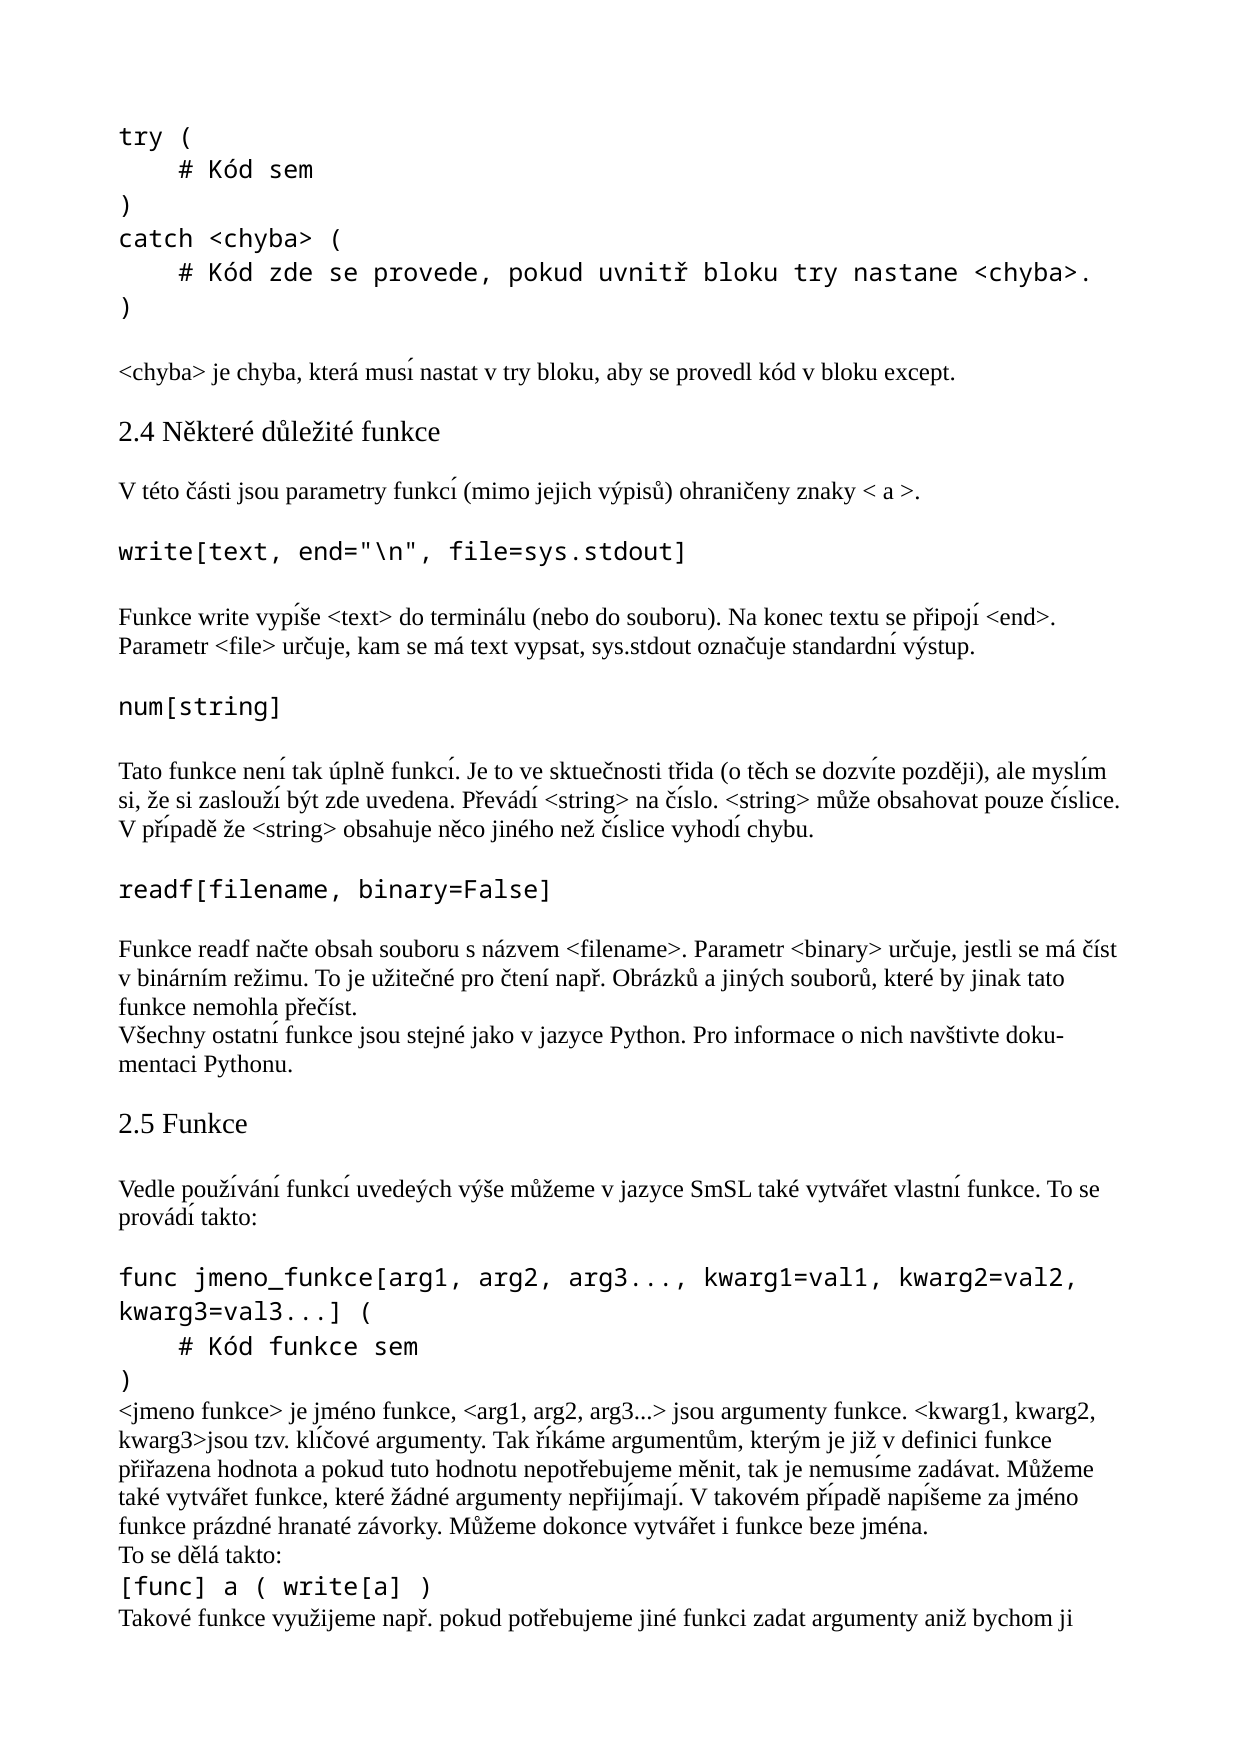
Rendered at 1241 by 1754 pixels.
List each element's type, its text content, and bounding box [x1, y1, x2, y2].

text Všechny ostatnı́ funkce jsou stejné jako v jazyce Python. Pro informace o nich navštivte doku- [118, 1020, 1122, 1049]
text V přı́padě že <string> obsahuje něco jiného než čı́slice vyhodı́ chybu. [118, 814, 1122, 843]
text To se dělá takto: [118, 1540, 1122, 1569]
text Funkce readf načte obsah souboru s názvem <filename>. Parametr <binary> určuje, jestli se má číst v binárním režimu. To je užitečné pro čtení např. Obrázků a jiných souborů, které by jinak tato funkce nemohla přečíst. [118, 934, 1122, 1020]
text také vytvářet funkce, které žádné argumenty nepřijı́majı́. V takovém přı́padě napı́šeme za jméno [118, 1482, 1122, 1511]
text Vedle použı́vánı́ funkcı́ uvedeých výše můžeme v jazyce SmSL také vytvářet vlastnı́ funkce. To se [118, 1174, 1122, 1202]
text ) [118, 1362, 1122, 1396]
text Parametr <file> určuje, kam se má text vypsat, sys.stdout označuje standardnı́ výstup. [118, 631, 1122, 659]
text si, že si zasloužı́ být zde uvedena. Převádı́ <string> na čı́slo. <string> může obsahovat pouze čı́slice. [118, 785, 1122, 814]
text [func] a ( write[a] ) [118, 1569, 1122, 1603]
text # Kód sem [118, 152, 1122, 186]
text Funkce write vypı́še <text> do terminálu (nebo do souboru). Na konec textu se připojı́ <end>. [118, 602, 1122, 631]
text ) [118, 186, 1122, 220]
text Takové funkce využijeme např. pokud potřebujeme jiné funkci zadat argumenty aniž bychom ji [118, 1603, 1122, 1632]
text V této části jsou parametry funkcı́ (mimo jejich výpisů) ohraničeny znaky < a >. [118, 476, 1122, 505]
text <jmeno funkce> je jméno funkce, <arg1, arg2, arg3...> jsou argumenty funkce. <kwarg1, kwarg2, [118, 1396, 1122, 1425]
text mentaci Pythonu. [118, 1049, 1122, 1078]
text try ( [118, 118, 1122, 152]
text kwarg3>jsou tzv. klı́čové argumenty. Tak řı́káme argumentům, kterým je již v definici funkce [118, 1425, 1122, 1454]
text write[text, end="\n", file=sys.stdout] [118, 534, 1122, 568]
text funkce prázdné hranaté závorky. Můžeme dokonce vytvářet i funkce beze jména. [118, 1511, 1122, 1540]
text 2.5 Funkce [118, 1107, 1122, 1140]
text 2.4 Některé důležité funkce [118, 414, 1122, 448]
text # Kód zde se provede, pokud uvnitř bloku try nastane <chyba>. [118, 254, 1122, 288]
text func jmeno_funkce[arg1, arg2, arg3..., kwarg1=val1, kwarg2=val2, kwarg3=val3...] ( [118, 1260, 1122, 1328]
text readf[filename, binary=False] [118, 871, 1122, 905]
text num[string] [118, 688, 1122, 722]
text # Kód funkce sem [118, 1328, 1122, 1362]
text <chyba> je chyba, která musı́ nastat v try bloku, aby se provedl kód v bloku except. [118, 357, 1122, 385]
text provádı́ takto: [118, 1202, 1122, 1231]
text přiřazena hodnota a pokud tuto hodnotu nepotřebujeme měnit, tak je nemusı́me zadávat. Můžeme [118, 1454, 1122, 1482]
text Tato funkce nenı́ tak úplně funkcı́. Je to ve sktuečnosti třida (o těch se dozvı́te později), ale myslı́m [118, 756, 1122, 785]
text catch <chyba> ( [118, 220, 1122, 254]
text ) [118, 288, 1122, 322]
